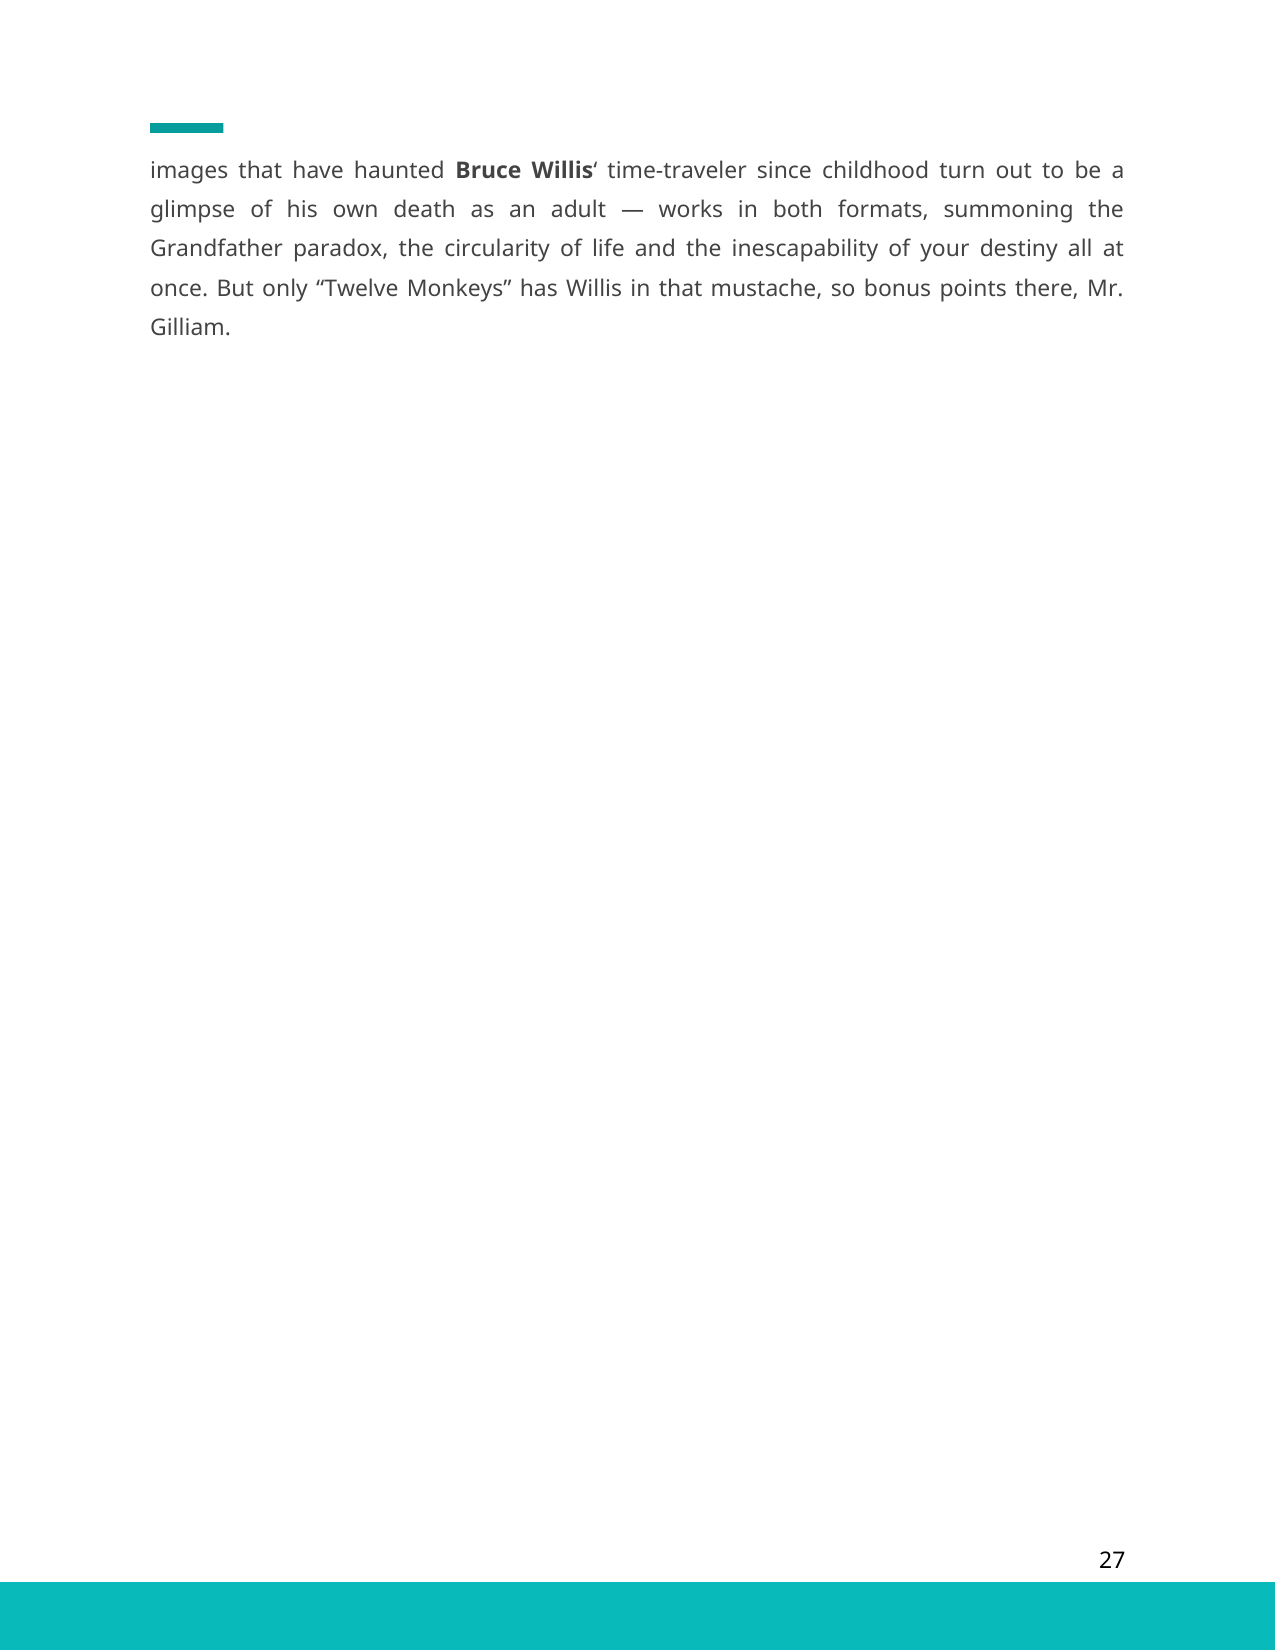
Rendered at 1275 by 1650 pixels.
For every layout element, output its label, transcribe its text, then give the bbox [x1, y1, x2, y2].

picture [150, 123, 224, 133]
picture [0, 1582, 1275, 1650]
text images that have haunted Bruce Willis‘ time-traveler since childhood turn out to be a glimpse of his own death as an adult — works in both formats, summoning the Grandfather paradox, the circularity of life and the inescapability of your destiny all at once. But only “Twelve Monkeys” has Willis in that mustache, so bonus points there, Mr. Gilliam. [150, 154, 1125, 342]
